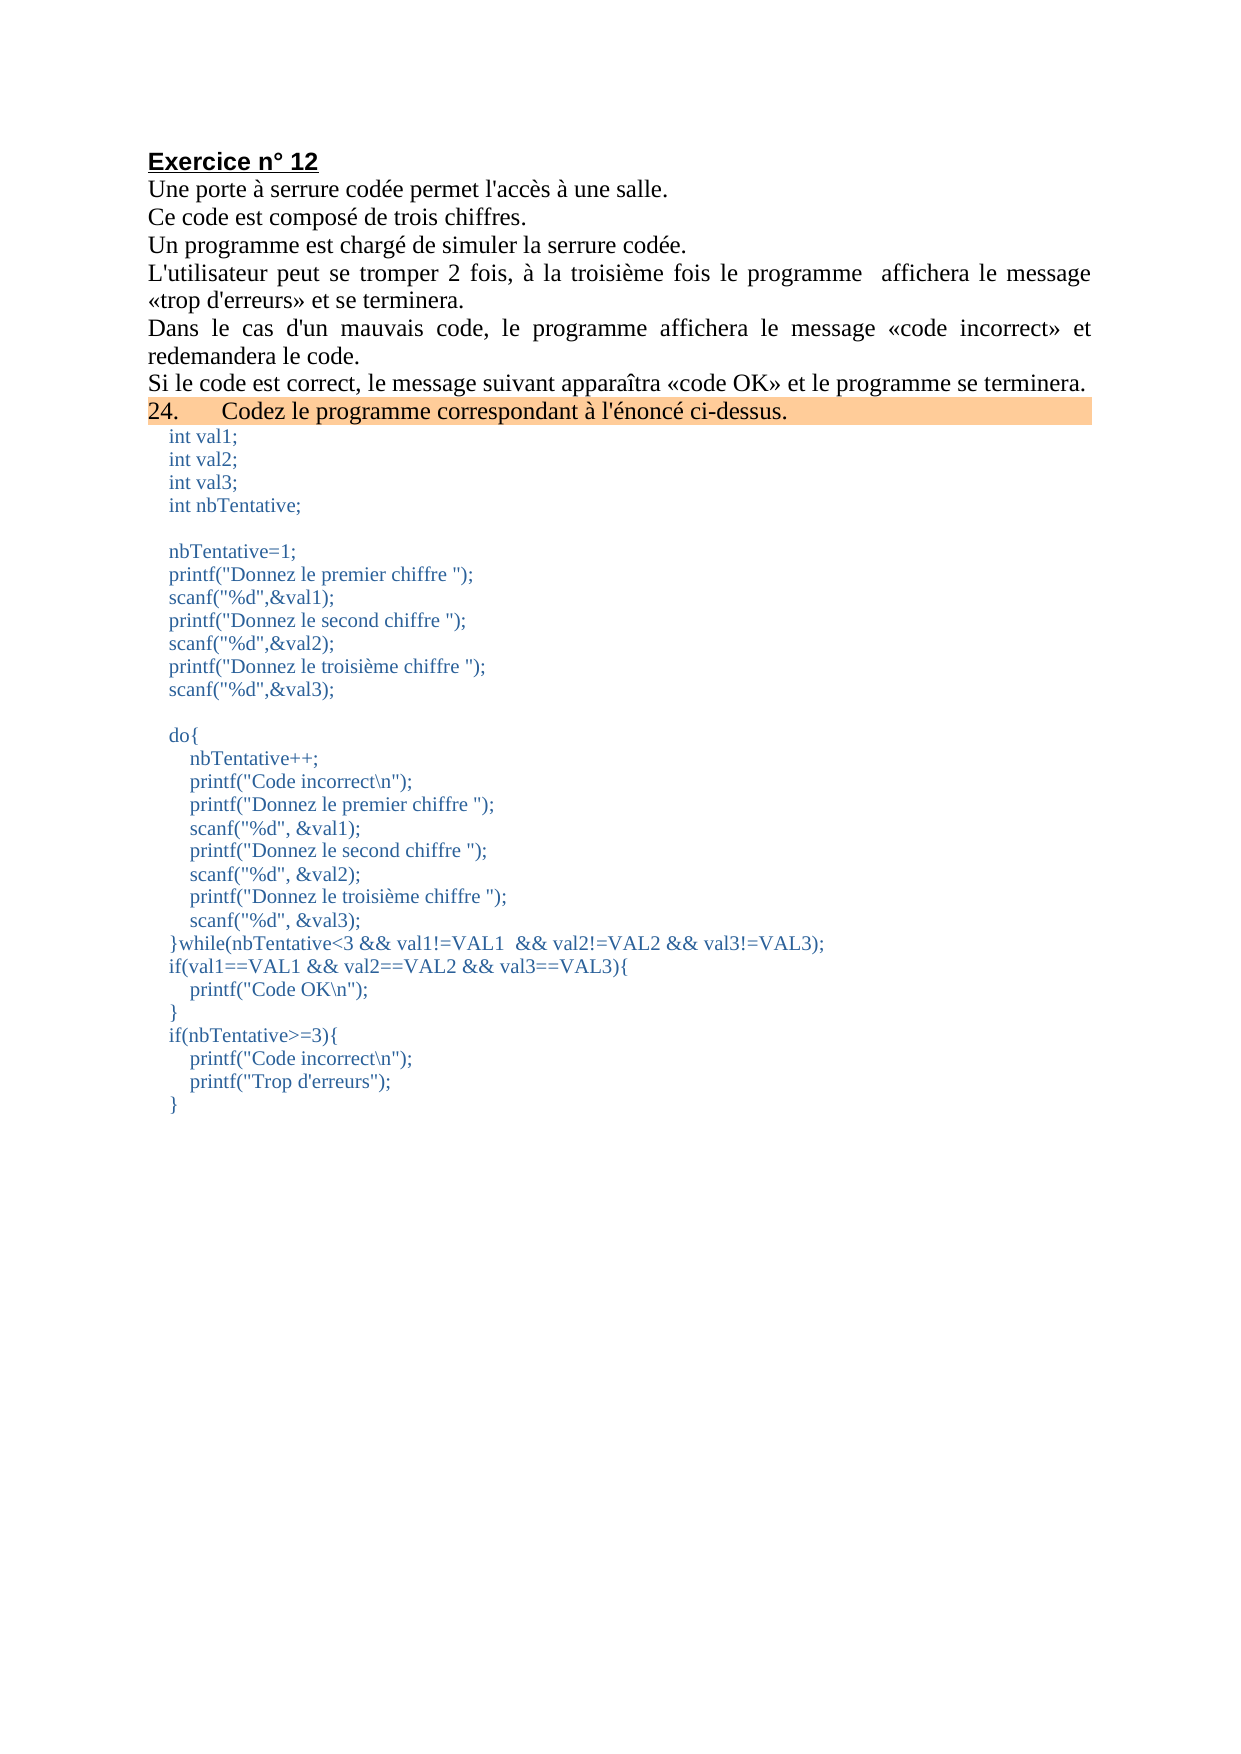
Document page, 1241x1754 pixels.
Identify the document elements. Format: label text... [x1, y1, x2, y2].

subtitle nbTentative++; [148, 747, 1092, 770]
text Une porte à serrure codée permet l'accès à une salle. [148, 176, 1092, 203]
text L'utilisateur peut se tromper 2 fois, à la troisième fois le programme affichera le message «trop d'erreurs» et se terminera. [148, 259, 1092, 314]
subtitle printf("Donnez le troisième chiffre "); [148, 655, 1092, 678]
subtitle printf("Donnez le second chiffre "); [148, 839, 1092, 862]
subtitle if(nbTentative>=3){ [148, 1023, 1092, 1047]
subtitle printf("Code incorrect\n"); [148, 1047, 1092, 1069]
subtitle printf("Code incorrect\n"); [148, 770, 1092, 793]
subtitle printf("Donnez le premier chiffre "); [148, 563, 1092, 586]
subtitle int nbTentative; [148, 494, 1092, 517]
list Codez le programme correspondant à l'énoncé ci-dessus. [148, 397, 1092, 425]
text Un programme est chargé de simuler la serrure codée. [148, 231, 1092, 259]
subtitle int val2; [148, 448, 1092, 471]
subtitle scanf("%d",&val1); [148, 586, 1092, 609]
subtitle printf("Code OK\n"); [148, 977, 1092, 1001]
subtitle printf("Trop d'erreurs"); [148, 1069, 1092, 1093]
subtitle int val3; [148, 471, 1092, 494]
subtitle scanf("%d",&val2); [148, 632, 1092, 655]
subtitle }while(nbTentative<3 && val1!=VAL1 && val2!=VAL2 && val3!=VAL3); [148, 931, 1092, 954]
subtitle Exercice n° 12 [148, 148, 1092, 176]
subtitle printf("Donnez le troisième chiffre "); [148, 885, 1092, 908]
subtitle do{ [148, 724, 1092, 747]
subtitle } [148, 1001, 1092, 1023]
subtitle scanf("%d", &val1); [148, 816, 1092, 839]
subtitle printf("Donnez le second chiffre "); [148, 609, 1092, 632]
subtitle printf("Donnez le premier chiffre "); [148, 793, 1092, 816]
subtitle scanf("%d",&val3); [148, 678, 1092, 701]
subtitle scanf("%d", &val2); [148, 862, 1092, 885]
subtitle int val1; [148, 425, 1092, 448]
subtitle } [148, 1093, 1092, 1116]
text Dans le cas d'un mauvais code, le programme affichera le message «code incorrect» et redemandera le code. [148, 314, 1092, 369]
text Si le code est correct, le message suivant apparaîtra «code OK» et le programme se terminera. [148, 369, 1092, 397]
text Ce code est composé de trois chiffres. [148, 203, 1092, 231]
subtitle nbTentative=1; [148, 540, 1092, 563]
subtitle if(val1==VAL1 && val2==VAL2 && val3==VAL3){ [148, 954, 1092, 977]
subtitle scanf("%d", &val3); [148, 908, 1092, 931]
